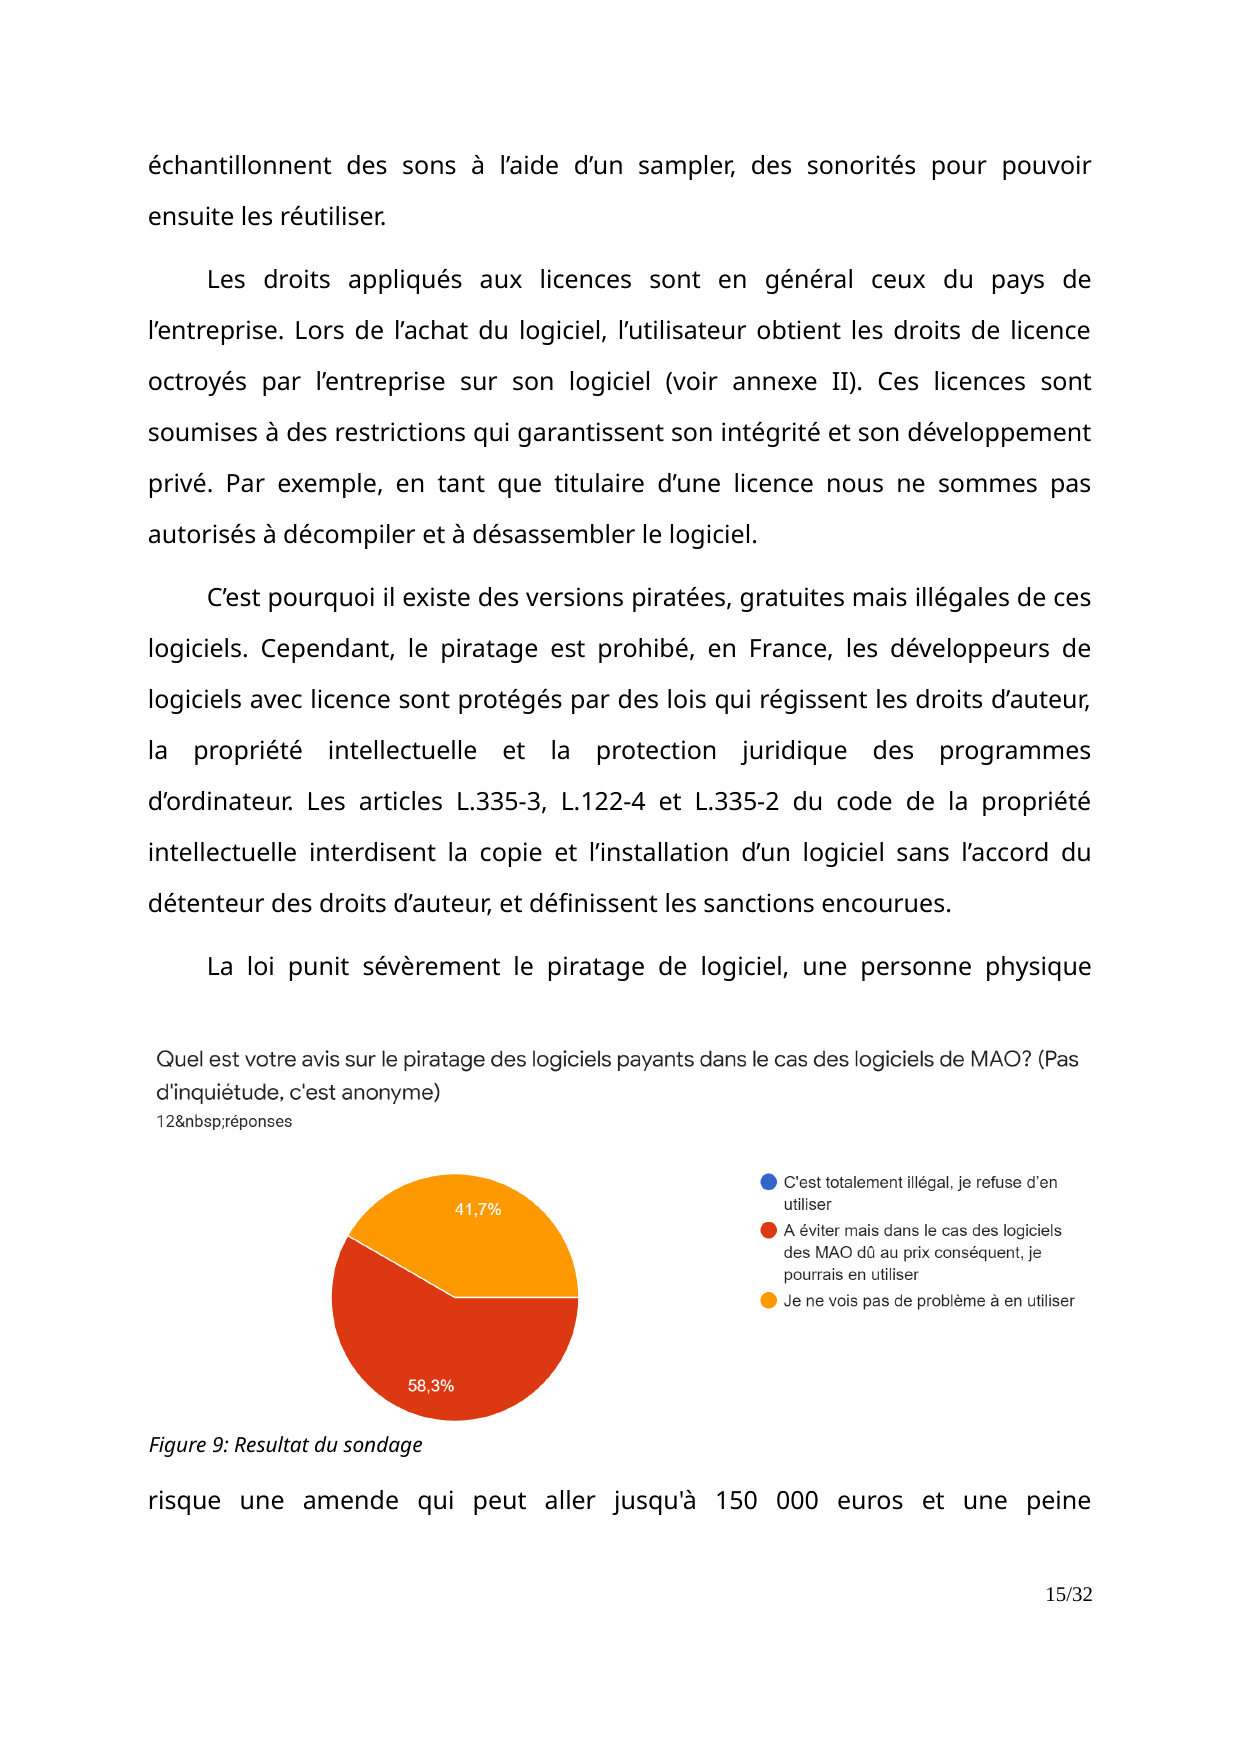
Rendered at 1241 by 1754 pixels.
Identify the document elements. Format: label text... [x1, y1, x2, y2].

text C’est pourquoi il existe des versions piratées, gratuites mais illégales de ces logiciels. Cependant, le piratage est prohibé, en France, les développeurs de logiciels avec licence sont protégés par des lois qui régissent les droits d’auteur, la propriété intellectuelle et la protection juridique des programmes d’ordinateur. Les articles L.335-3, L.122-4 et L.335-2 du code de la propriété intellectuelle interdisent la copie et l’installation d’un logiciel sans l’accord du détenteur des droits d’auteur, et définissent les sanctions encourues. [148, 579, 1093, 920]
text Les droits appliqués aux licences sont en général ceux du pays de l’entreprise. Lors de l’achat du logiciel, l’utilisateur obtient les droits de licence octroyés par l’entreprise sur son logiciel (voir annexe II). Ces licences sont soumises à des restrictions qui garantissent son intégrité et son développement privé. Par exemple, en tant que titulaire d’une licence nous ne sommes pas autorisés à décompiler et à désassembler le logiciel. [148, 261, 1093, 551]
picture [148, 1037, 1092, 1431]
text Figure 9: Resultat du sondage [149, 1431, 1091, 1459]
text La loi punit sévèrement le piratage de logiciel, une personne physique risque une amende qui peut aller jusqu'à 150 000 euros et une peine [148, 948, 1093, 1516]
text échantillonnent des sons à l’aide d’un sampler, des sonorités pour pouvoir ensuite les réutiliser. [148, 148, 1093, 233]
